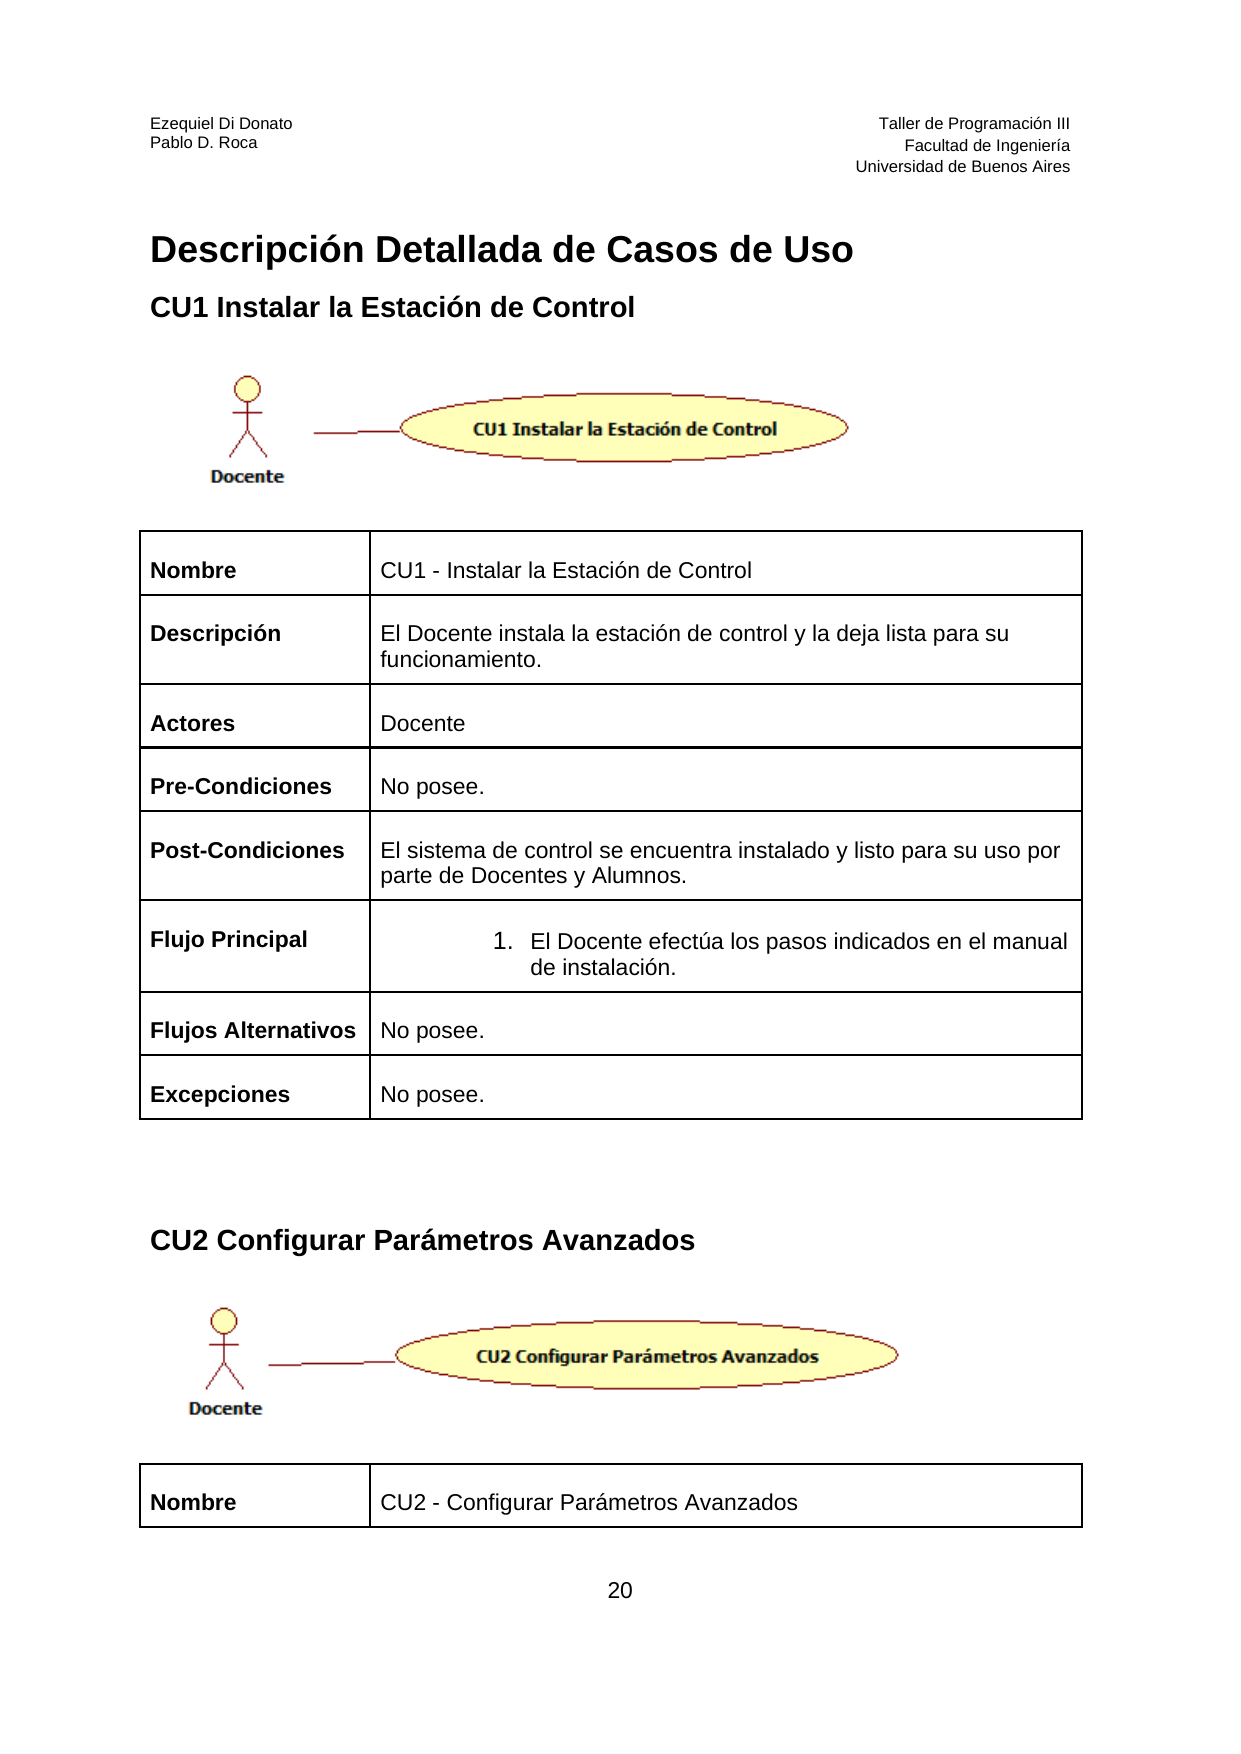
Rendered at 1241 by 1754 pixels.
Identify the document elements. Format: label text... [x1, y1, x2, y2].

table_cell El Docente efectúa los pasos indicados en el manual de instalación. [371, 901, 1081, 991]
table_cell Descripción [141, 596, 369, 683]
table_cell No posee. [371, 749, 1081, 810]
picture [150, 343, 880, 527]
table_cell No posee. [371, 993, 1081, 1054]
table_cell Flujos Alternativos [141, 993, 369, 1054]
table_cell Excepciones [141, 1056, 369, 1118]
picture [150, 1275, 930, 1459]
subtitle CU2 Configurar Parámetros Avanzados [150, 1223, 1090, 1256]
table_header Nombre [141, 532, 369, 594]
table_header Nombre [141, 1465, 369, 1526]
table_cell Flujo Principal [141, 901, 369, 991]
table_cell No posee. [371, 1056, 1081, 1118]
subtitle Descripción Detallada de Casos de Uso [150, 228, 1090, 270]
table_cell Pre-Condiciones [141, 749, 369, 810]
subtitle CU1 Instalar la Estación de Control [150, 291, 1090, 324]
table_cell Post-Condiciones [141, 812, 369, 899]
table_cell El sistema de control se encuentra instalado y listo para su uso por parte de Docentes y Alumnos. [371, 812, 1081, 899]
table_header CU1 - Instalar la Estación de Control [371, 532, 1081, 594]
table_cell Docente [371, 685, 1081, 746]
table_cell El Docente instala la estación de control y la deja lista para su funcionamiento. [371, 596, 1081, 683]
table_header CU2 - Configurar Parámetros Avanzados [371, 1465, 1081, 1526]
table_cell Actores [141, 685, 369, 746]
